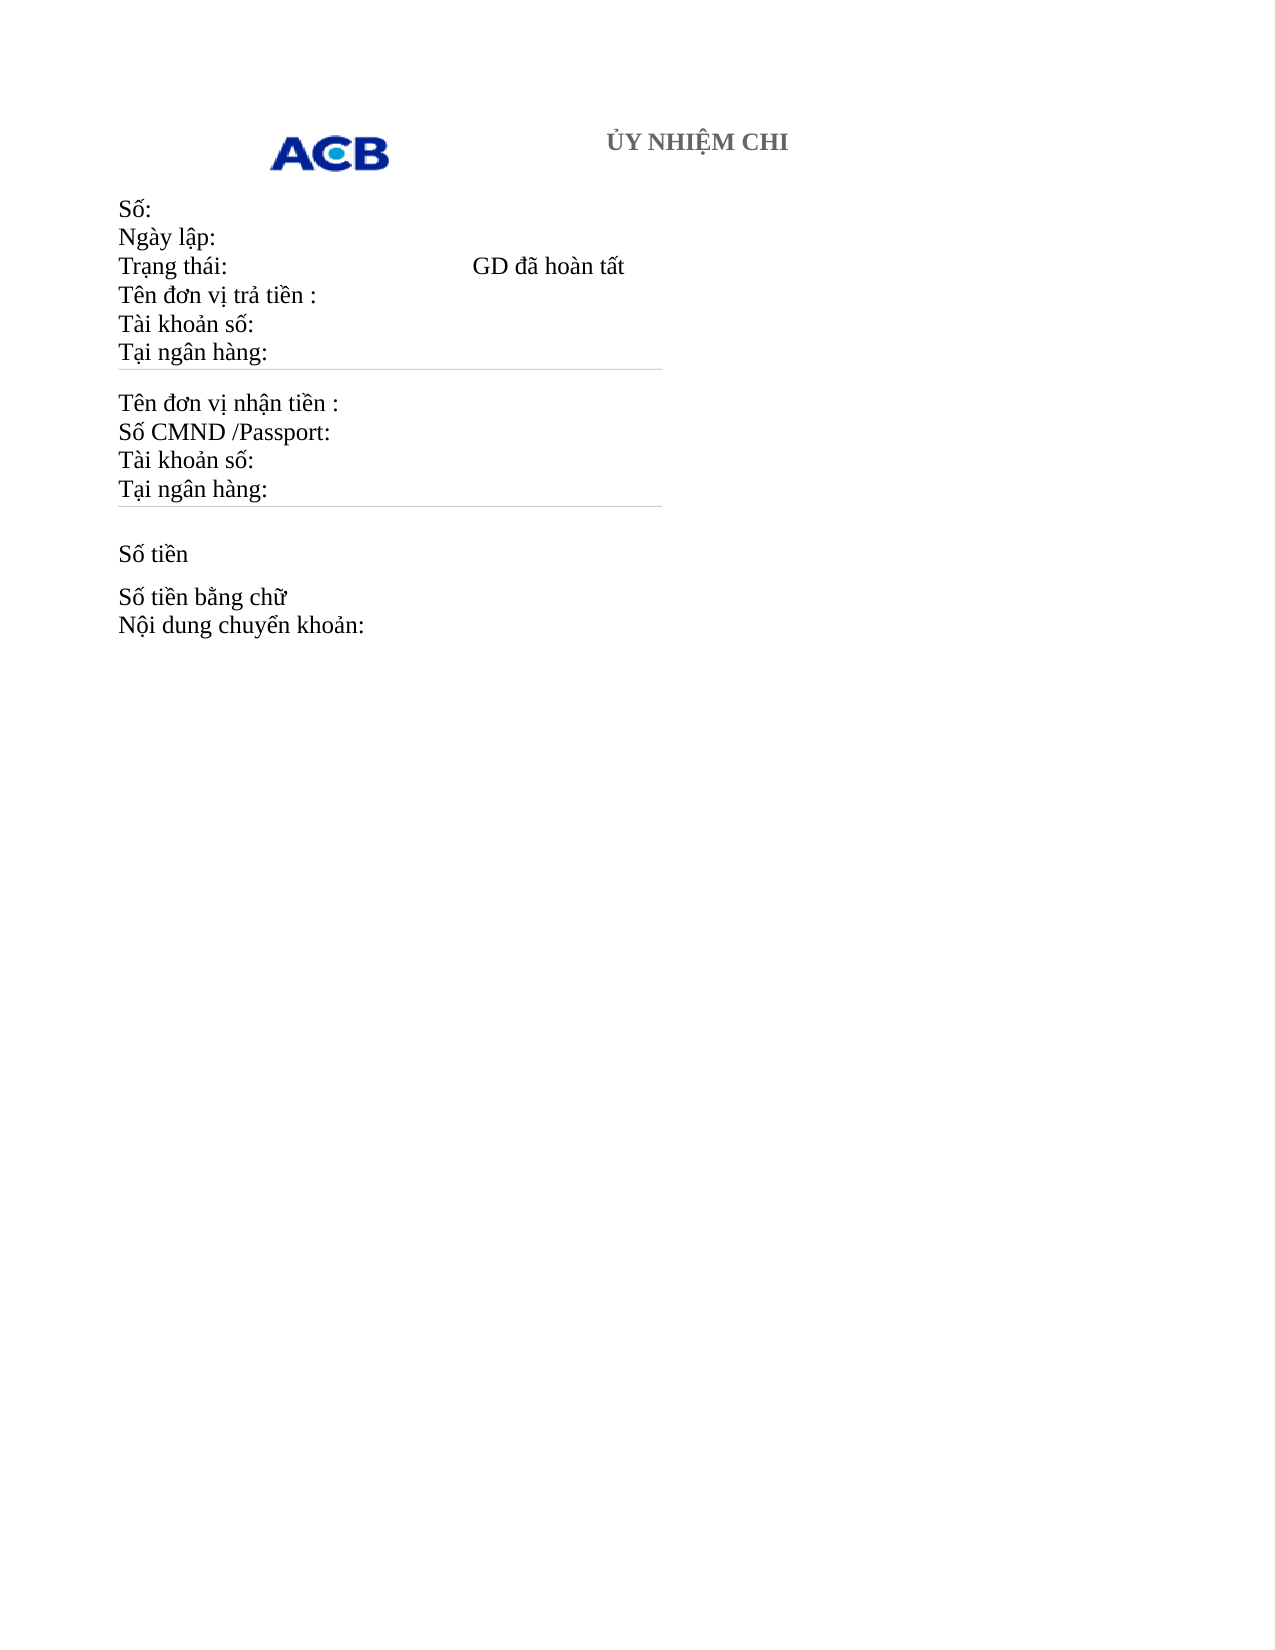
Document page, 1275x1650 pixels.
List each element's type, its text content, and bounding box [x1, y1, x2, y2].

table_cell [989, 251, 998, 280]
table_cell <get_company_bank(o)[0]> [473, 280, 989, 309]
table_cell [1027, 280, 1056, 309]
table_cell [1027, 611, 1056, 639]
table_cell [989, 388, 998, 417]
table_cell [989, 309, 998, 337]
table_cell [999, 251, 1008, 280]
table_cell Tại ngân hàng: [118, 338, 472, 366]
table_cell [989, 524, 998, 582]
table_cell <get_company_bank(o)[2]> [473, 338, 989, 366]
table_cell [989, 474, 998, 503]
table_cell [999, 474, 1008, 503]
table_cell [989, 366, 998, 388]
table_cell [1008, 611, 1027, 639]
table_cell [999, 445, 1008, 474]
table_cell Tên đơn vị trả tiền : [118, 280, 472, 309]
table_cell [1027, 388, 1056, 417]
table_cell [989, 280, 998, 309]
table_cell [989, 165, 1008, 194]
table_cell [999, 417, 1008, 445]
table_cell [999, 309, 1008, 337]
table_cell <get_partner_bank(o)[0]> [473, 388, 989, 417]
table_cell Số tiền [118, 524, 472, 582]
table_cell [1027, 309, 1056, 337]
table_header [118, 180, 472, 194]
table_cell [1027, 194, 1056, 222]
table_cell [999, 338, 1008, 366]
table_cell <get_partner_bank(o)[1]> [473, 445, 989, 474]
table_cell [1027, 445, 1056, 474]
table_cell [999, 388, 1008, 417]
table_cell Số: [118, 194, 472, 222]
table_cell [1027, 223, 1056, 251]
table_cell Tài khoản số: [118, 309, 472, 337]
table_cell <get_format_amount(objects)> <get_journal_currency(o)> [473, 524, 989, 582]
table_cell [1008, 223, 1027, 251]
table_cell [1008, 474, 1027, 503]
table_cell [473, 194, 989, 222]
table_cell <o.communication> [473, 611, 989, 639]
table_cell [999, 280, 1008, 309]
table_cell Số CMND /Passport: [118, 417, 472, 445]
table_cell ¯¯¯¯¯¯¯¯¯¯¯¯¯¯¯¯¯¯¯¯¯¯¯¯¯¯¯¯¯¯¯¯¯¯¯¯¯¯¯¯¯¯¯¯¯¯¯¯¯¯¯¯¯¯¯¯¯¯ [118, 503, 989, 524]
table_cell [989, 417, 998, 445]
table_cell Tại ngân hàng: [118, 474, 472, 503]
table_cell [1027, 524, 1056, 582]
table_cell [1008, 388, 1027, 417]
table_cell [999, 366, 1008, 388]
table_cell [999, 611, 1008, 639]
table_cell [1008, 194, 1027, 222]
table_header [922, 118, 989, 194]
table_cell [1008, 338, 1027, 366]
table_cell [989, 611, 998, 639]
table_cell Số tiền bằng chữ [118, 582, 472, 611]
table_cell ¯¯¯¯¯¯¯¯¯¯¯¯¯¯¯¯¯¯¯¯¯¯¯¯¯¯¯¯¯¯¯¯¯¯¯¯¯¯¯¯¯¯¯¯¯¯¯¯¯¯¯¯¯¯¯¯¯¯ [118, 366, 989, 388]
table_cell [999, 582, 1008, 611]
table_cell GD đã hoàn tất [473, 251, 989, 280]
table_header [1027, 118, 1056, 165]
table_cell [1027, 251, 1056, 280]
table_cell [999, 194, 1008, 222]
table_cell [1008, 280, 1027, 309]
table_cell [1027, 366, 1056, 388]
table_cell [1008, 445, 1027, 474]
table_cell [989, 194, 998, 222]
table_cell [1008, 417, 1027, 445]
table_cell Tài khoản số: [118, 445, 472, 474]
table_cell [1008, 524, 1027, 582]
table_cell [1008, 309, 1027, 337]
table_cell Ngày lập: [118, 223, 472, 251]
table_cell Trạng thái: [118, 251, 472, 280]
table_cell [999, 223, 1008, 251]
table_cell [1027, 582, 1056, 611]
table_cell <get_company_bank(o)[1]> [473, 309, 989, 337]
table_header ỦY NHIỆM CHI [473, 118, 922, 194]
table_cell [999, 524, 1008, 582]
table_cell [1027, 338, 1056, 366]
table_cell <get_partner_bank(o)[2]> [473, 474, 989, 503]
table_header [989, 118, 1027, 165]
table_cell [1027, 417, 1056, 445]
table_cell [989, 445, 998, 474]
table_cell [989, 503, 998, 524]
table_cell <get_vietnam_date(o.payment_date)> [473, 223, 989, 251]
table_cell [1008, 582, 1027, 611]
table_cell [1008, 366, 1027, 388]
table_cell [1027, 165, 1056, 194]
table_cell [989, 582, 998, 611]
table_cell [989, 338, 998, 366]
table_cell <get_string_amount(objects)> [473, 582, 989, 611]
table_cell [1008, 165, 1027, 194]
table_cell [989, 223, 998, 251]
table_cell [1008, 503, 1027, 524]
table_cell [999, 503, 1008, 524]
table_cell Nội dung chuyển khoản: [118, 611, 472, 639]
table_cell [473, 417, 989, 445]
table_cell [1008, 251, 1027, 280]
table_cell [1027, 474, 1056, 503]
table_cell Tên đơn vị nhận tiền : [118, 388, 472, 417]
table_header [118, 118, 472, 179]
picture [269, 126, 398, 180]
table_cell [1027, 503, 1056, 524]
